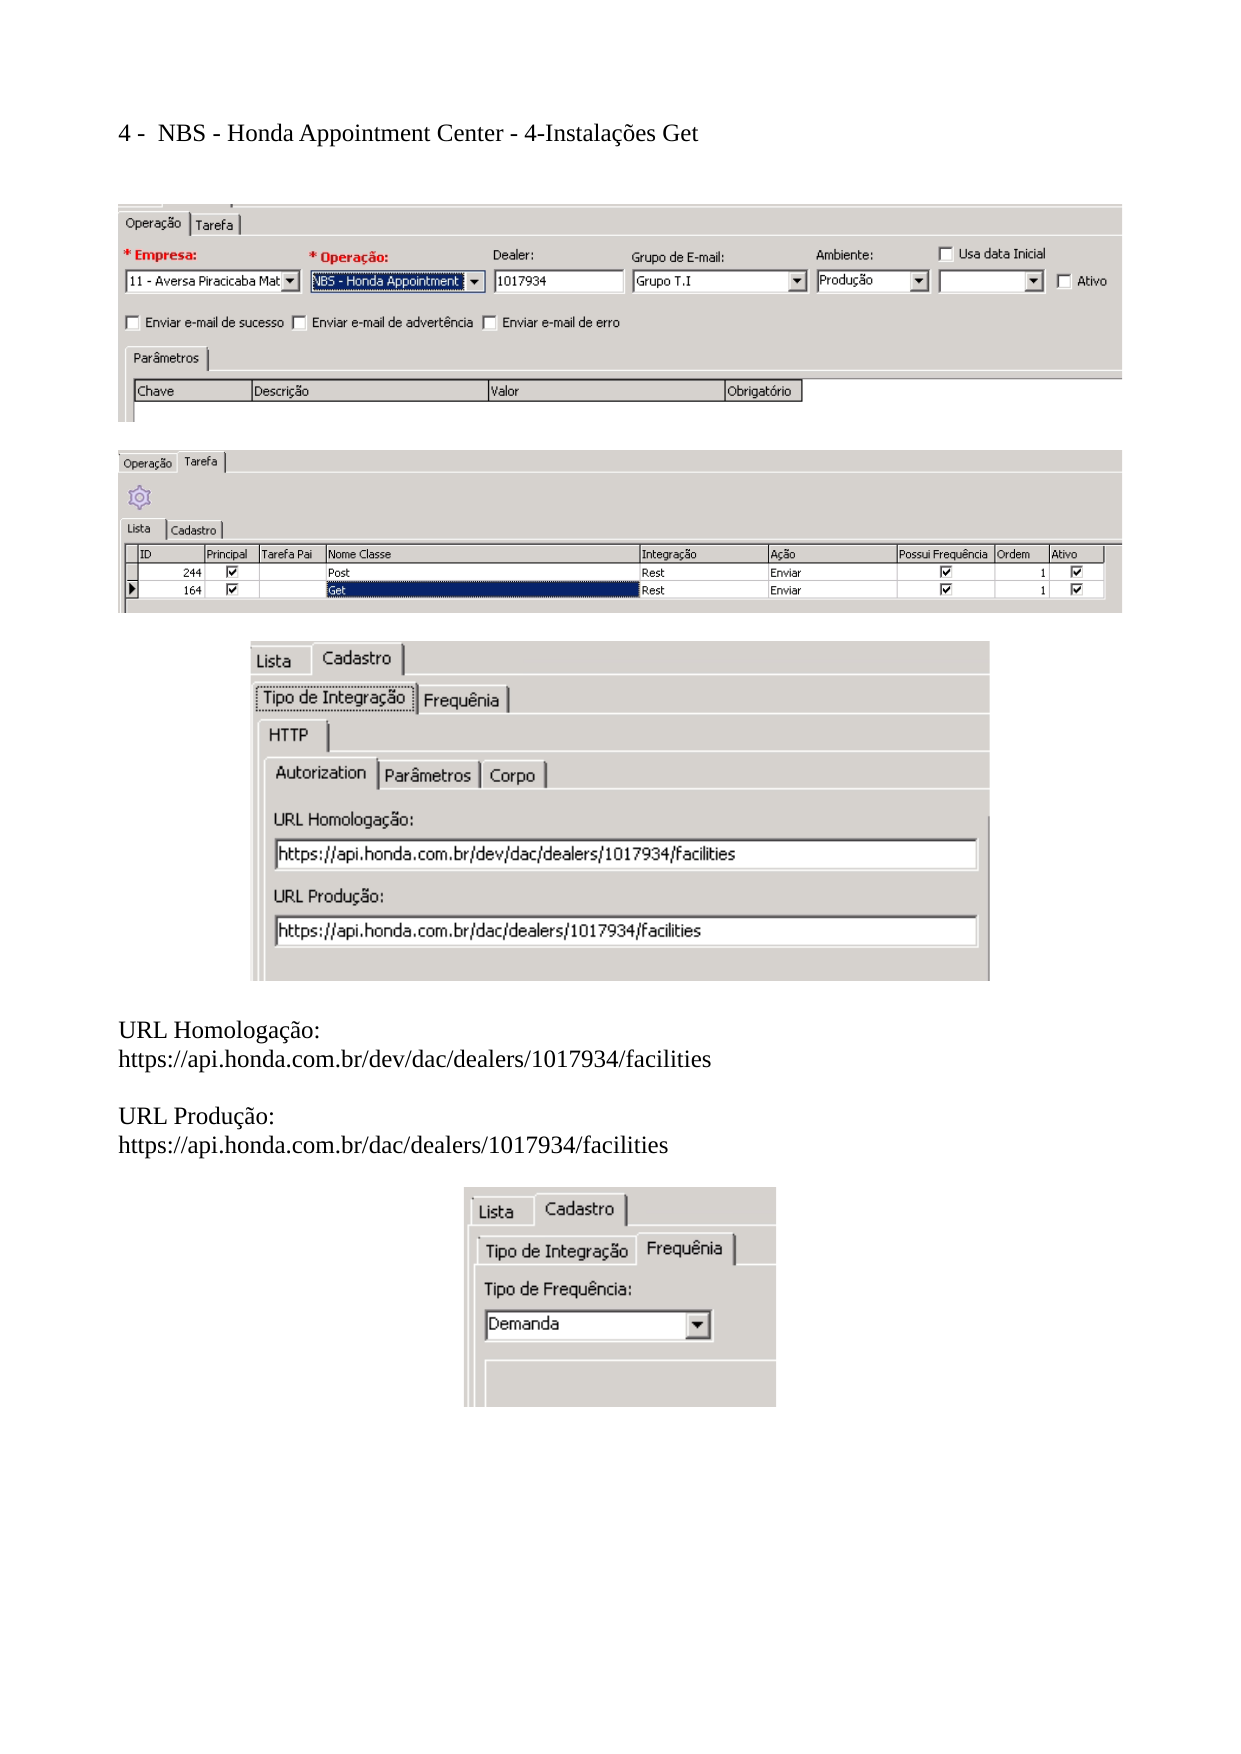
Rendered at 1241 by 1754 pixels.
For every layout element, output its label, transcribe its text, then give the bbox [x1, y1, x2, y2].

text URL Produção: [118, 1101, 1122, 1130]
text 4 - NBS - Honda Appointment Center - 4-Instalações Get [118, 118, 1122, 147]
picture [118, 204, 1123, 422]
text URL Homologação: [118, 1015, 1122, 1044]
text https://api.honda.com.br/dev/dac/dealers/1017934/facilities [118, 1044, 1122, 1073]
picture [250, 641, 990, 981]
picture [463, 1187, 777, 1407]
picture [118, 450, 1123, 613]
text https://api.honda.com.br/dac/dealers/1017934/facilities [118, 1130, 1122, 1159]
